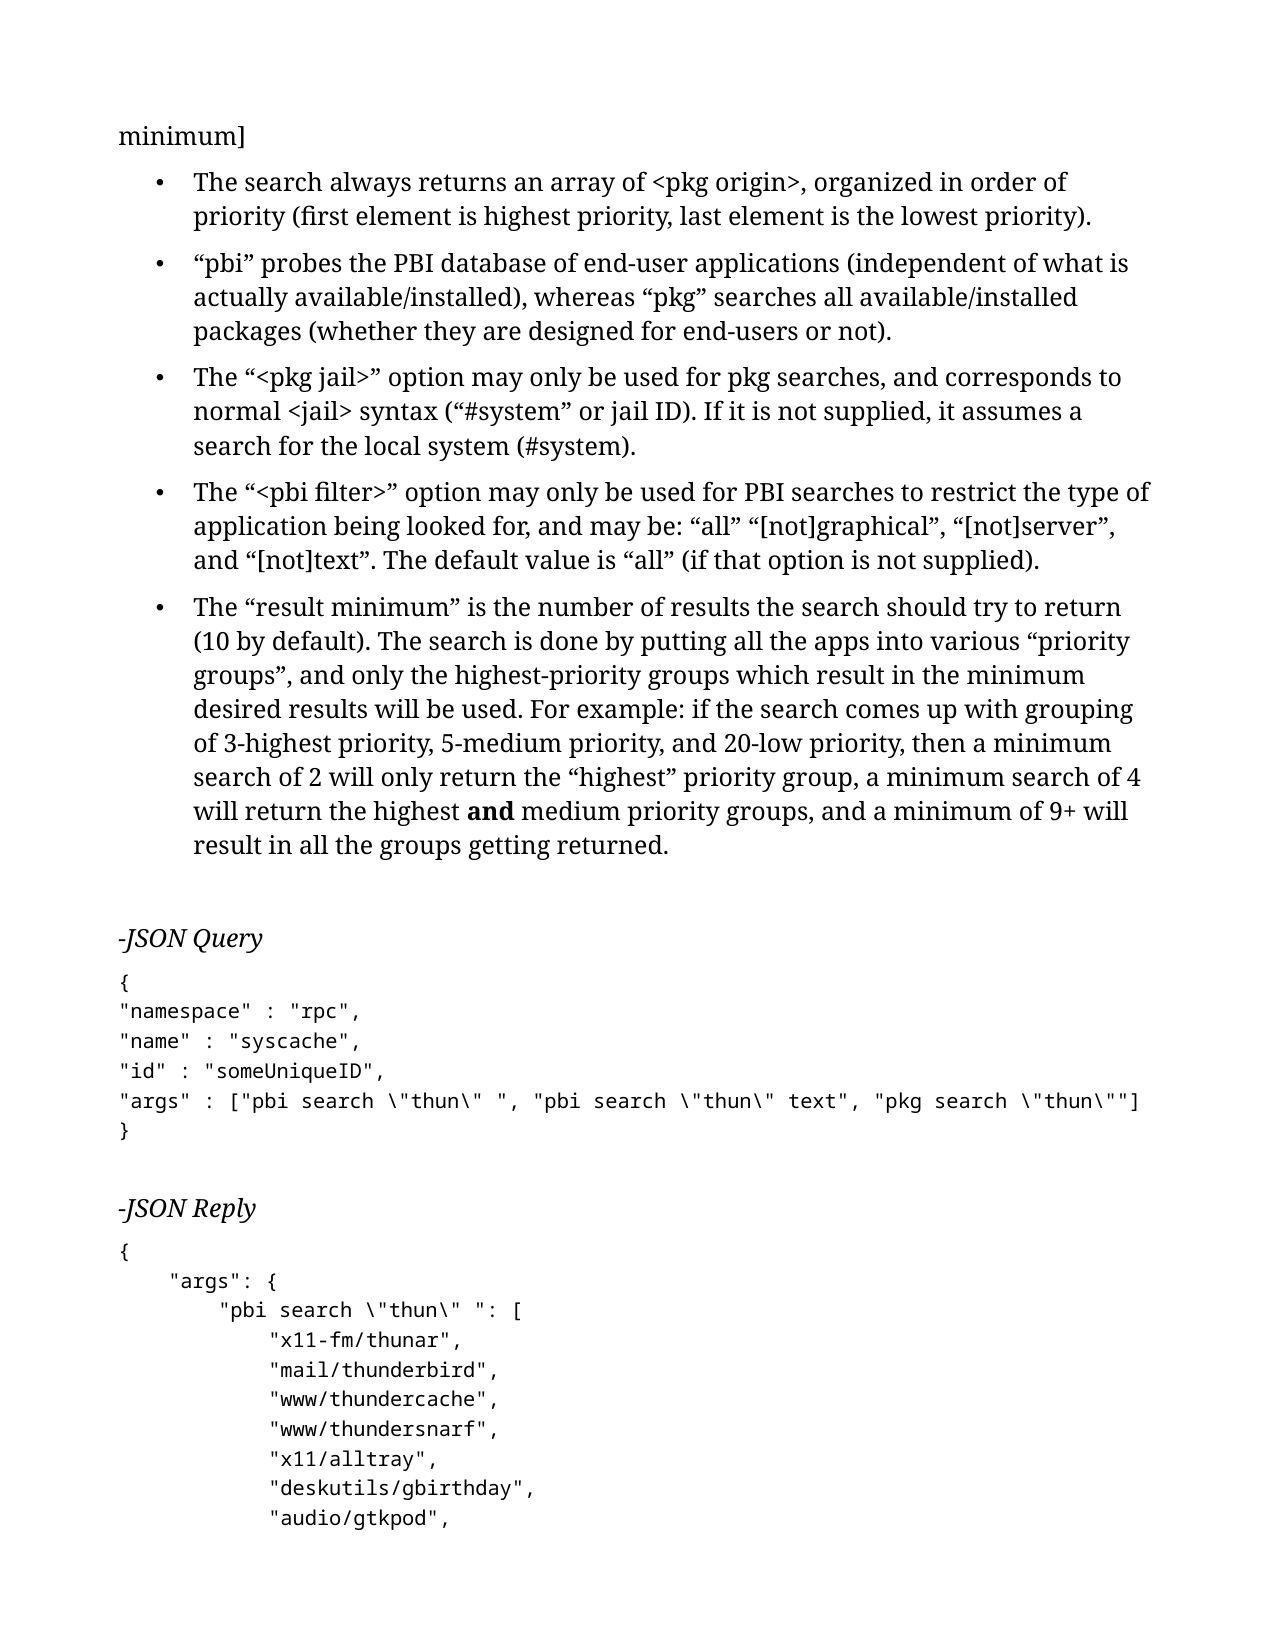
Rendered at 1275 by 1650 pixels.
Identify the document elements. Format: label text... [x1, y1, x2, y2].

text "deskutils/gbirthday", [118, 1472, 1157, 1502]
text minimum] [118, 118, 1157, 152]
text "args" : ["pbi search \"thun\" ", "pbi search \"thun\" text", "pkg search \"thun\""] [118, 1084, 1157, 1114]
text "x11-fm/thunar", [118, 1324, 1157, 1353]
text "www/thundersnarf", [118, 1413, 1157, 1443]
list The “result minimum” is the number of results the search should try to return (10 by default). The search is done by putting all the apps into various “priority groups”, and only the highest-priority groups which result in the minimum desired results will be used. For example: if the search comes up with grouping of 3-highest priority, 5-medium priority, and 20-low priority, then a minimum search of 2 will only return the “highest” priority group, a minimum search of 4 will return the highest and medium priority groups, and a minimum of 9+ will result in all the groups getting returned. [156, 589, 1157, 862]
text "www/thundercache", [118, 1383, 1157, 1413]
list The “<pbi filter>” option may only be used for PBI searches to restrict the type of application being looked for, and may be: “all” “[not]graphical”, “[not]server”, and “[not]text”. The default value is “all” (if that option is not supplied). [156, 475, 1157, 577]
list The search always returns an array of <pkg origin>, organized in order of priority (first element is highest priority, last element is the lowest priority). [156, 165, 1157, 233]
list The “<pkg jail>” option may only be used for pkg searches, and corresponds to normal <jail> syntax (“#system” or jail ID). If it is not supplied, it assumes a search for the local system (#system). [156, 360, 1157, 462]
text -JSON Query [118, 921, 1157, 955]
text "pbi search \"thun\" ": [ [118, 1294, 1157, 1324]
text "namespace" : "rpc", [118, 995, 1157, 1025]
text { [118, 967, 1157, 995]
text "name" : "syscache", [118, 1025, 1157, 1054]
text "id" : "someUniqueID", [118, 1054, 1157, 1084]
text "audio/gtkpod", [118, 1502, 1157, 1532]
text "x11/alltray", [118, 1443, 1157, 1472]
list “pbi” probes the PBI database of end-user applications (independent of what is actually available/installed), whereas “pkg” searches all available/installed packages (whether they are designed for end-users or not). [156, 245, 1157, 347]
text } [118, 1114, 1157, 1144]
text "mail/thunderbird", [118, 1353, 1157, 1383]
text "args": { [118, 1264, 1157, 1294]
text -JSON Reply [118, 1190, 1157, 1224]
text { [118, 1237, 1157, 1264]
